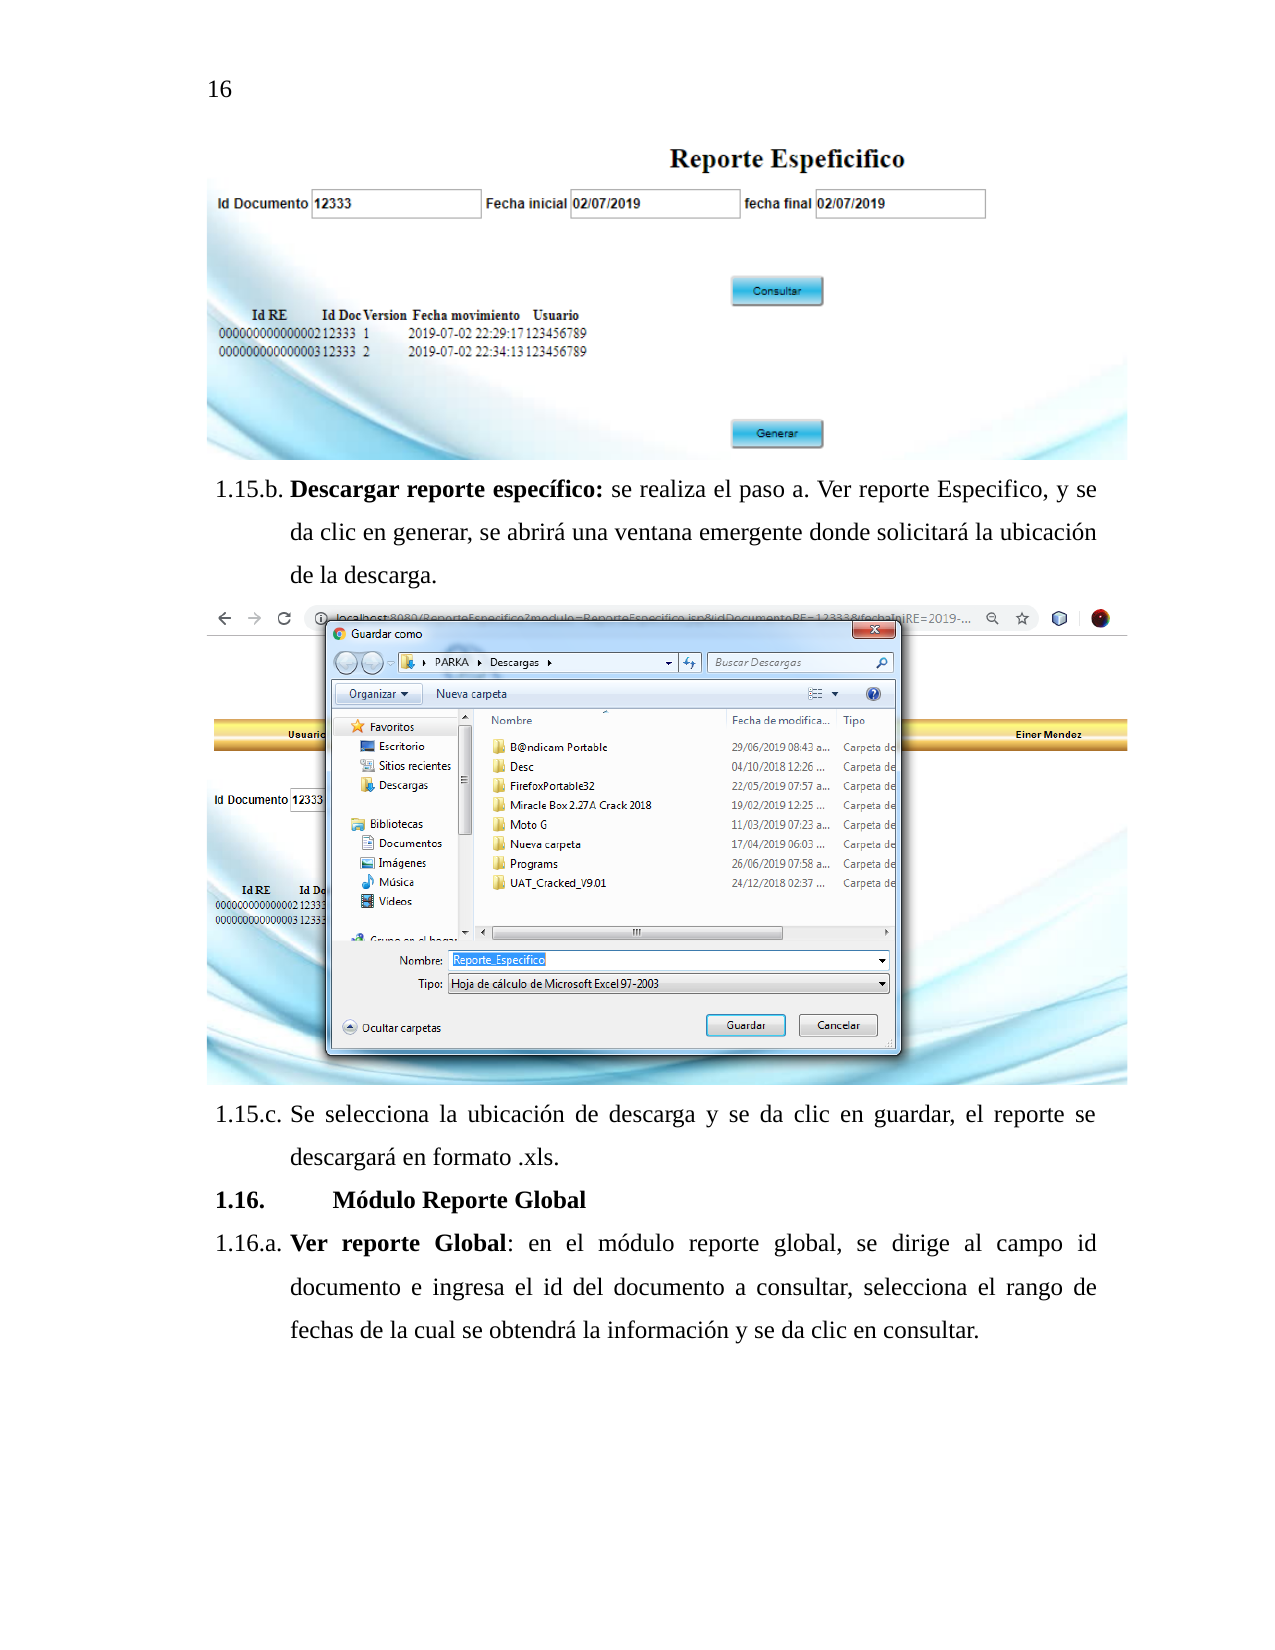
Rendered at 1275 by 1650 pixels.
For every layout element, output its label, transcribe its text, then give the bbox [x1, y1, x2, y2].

list Descargar reporte específico: se realiza el paso a. Ver reporte Especifico, y se da clic en generar, se abrirá una ventana emergente donde solicitará la ubicación de la descarga. [215, 474, 1098, 589]
list Módulo Reporte Global [215, 1185, 1098, 1214]
list Ver reporte Global: en el módulo reporte global, se dirige al campo id documento e ingresa el id del documento a consultar, selecciona el rango de fechas de la cual se obtendrá la información y se da clic en consultar. [215, 1228, 1098, 1343]
list Se selecciona la ubicación de descarga y se da clic en guardar, el reporte se descargará en formato .xls. [215, 1099, 1098, 1171]
